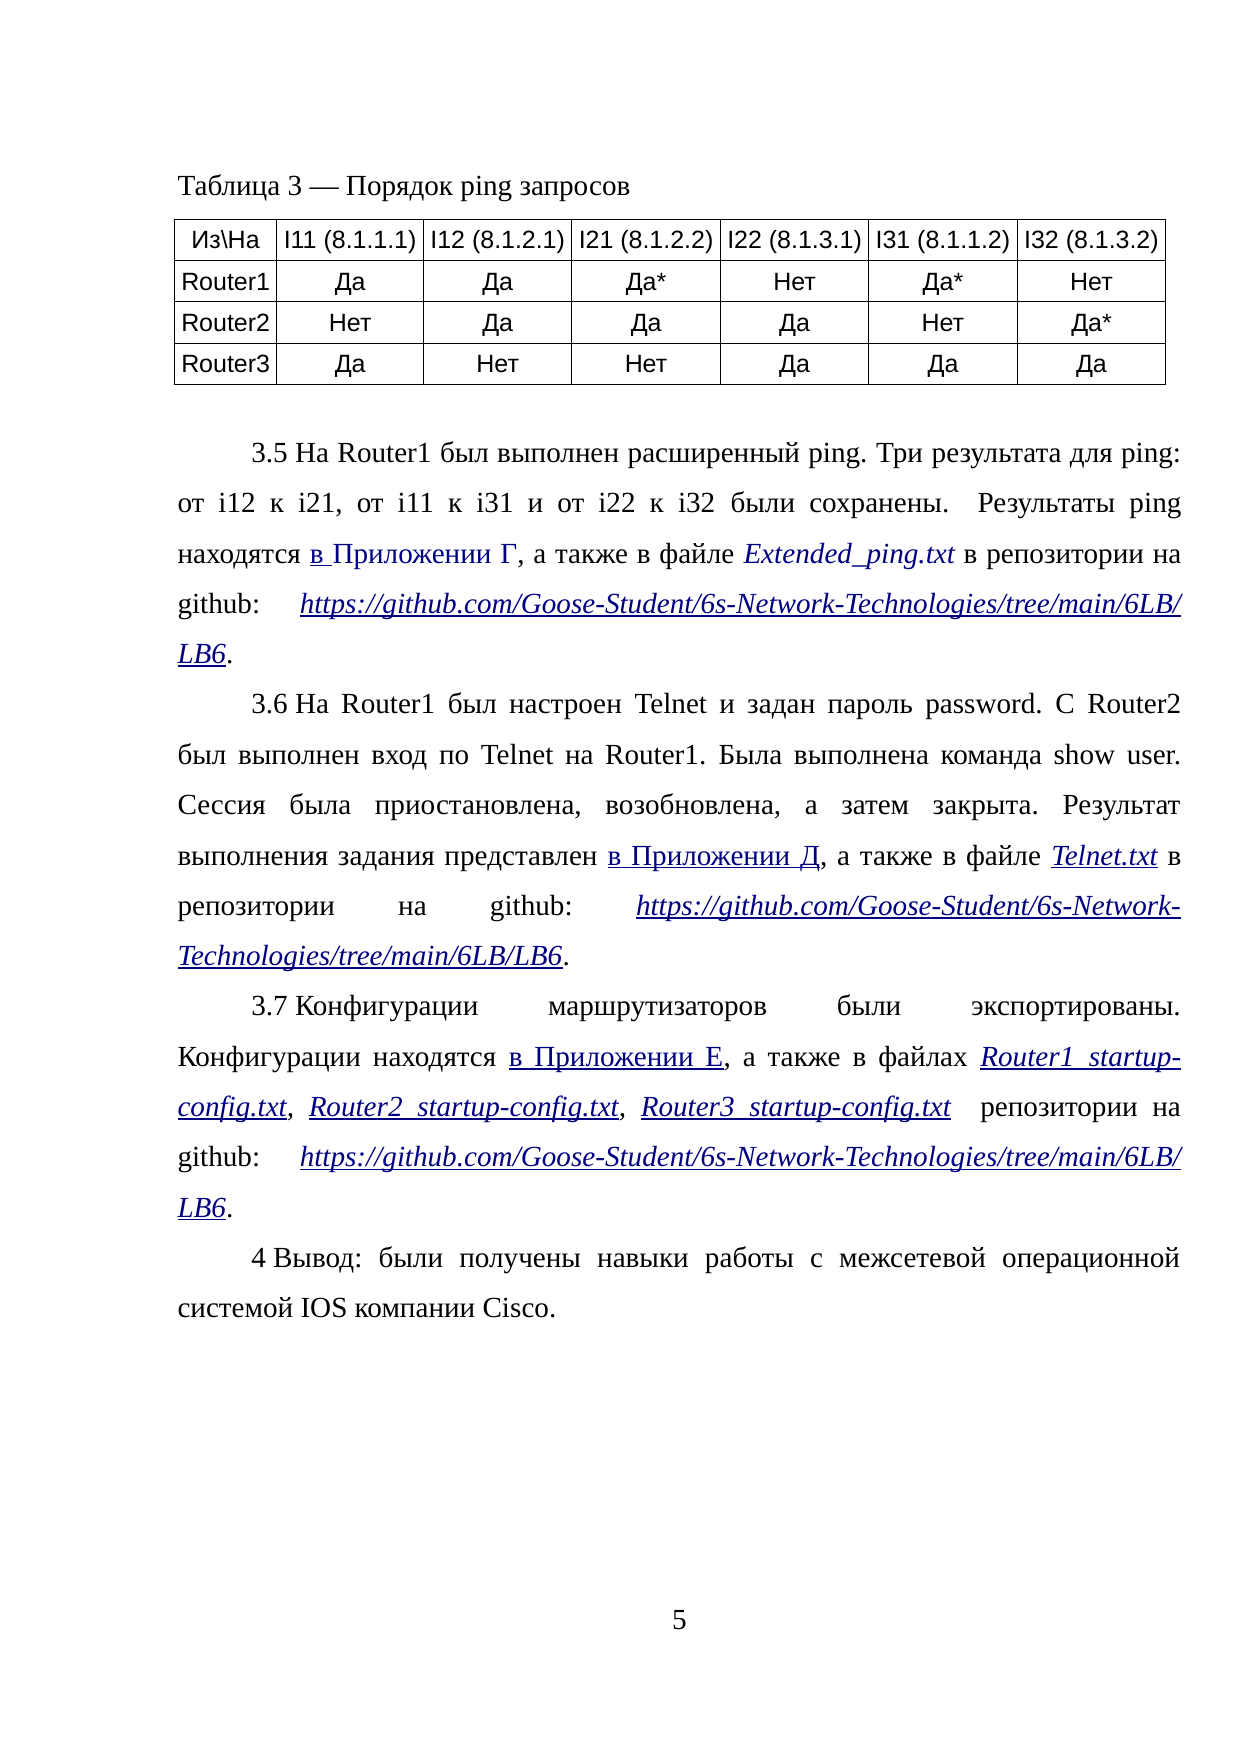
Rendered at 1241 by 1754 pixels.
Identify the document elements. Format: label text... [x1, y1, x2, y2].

table_cell Да [721, 302, 868, 342]
table_cell Router1 [175, 261, 276, 301]
table_cell Да [424, 261, 571, 301]
table_cell Да [869, 344, 1017, 384]
list Вывод: были получены навыки работы с межсетевой операционной системой IOS компании Cisco. [177, 1240, 1181, 1324]
table_header I31 (8.1.1.2) [869, 220, 1017, 260]
table_header I22 (8.1.3.1) [721, 220, 868, 260]
table_cell Да [424, 302, 571, 342]
table_cell Нет [721, 261, 868, 301]
table_cell Да* [869, 261, 1017, 301]
table_cell Да [721, 344, 868, 384]
table_cell Нет [424, 344, 571, 384]
table_header I32 (8.1.3.2) [1018, 220, 1165, 260]
table_header Из\На [175, 220, 276, 260]
table_cell Нет [572, 344, 720, 384]
table_header I12 (8.1.2.1) [424, 220, 571, 260]
table_cell Нет [869, 302, 1017, 342]
table_cell Нет [277, 302, 423, 342]
table_cell Да [277, 261, 423, 301]
list На Router1 был выполнен расширенный ping. Три результата для ping: от i12 к i21, от i11 к i31 и от i22 к i32 были сохранены. Результаты ping находятся в Приложении Г, а также в файле Extended_ping.txt в репозитории на github: https://github.com/Goose-Student/6s-Network-Technologies/tree/main/6LB/LB6. [177, 435, 1181, 670]
table_cell Да* [1018, 302, 1165, 342]
table_header I21 (8.1.2.2) [572, 220, 720, 260]
text Таблица 3 — Порядок ping запросов [177, 168, 1181, 202]
list На Router1 был настроен Telnet и задан пароль password. С Router2 был выполнен вход по Telnet на Router1. Была выполнена команда show user. Сессия была приостановлена, возобновлена, а затем закрыта. Результат выполнения задания представлен в Приложении Д, а также в файле Telnet.txt в репозитории на github: https://github.com/Goose-Student/6s-Network-Technologies/tree/main/6LB/LB6. [177, 687, 1181, 972]
table_cell Router2 [175, 302, 276, 342]
table_header I11 (8.1.1.1) [277, 220, 423, 260]
list Конфигурации маршрутизаторов были экспортированы. Конфигурации находятся в Приложении Е, а также в файлах Router1_startup-config.txt, Router2_startup-config.txt, Router3_startup-config.txt репозитории на github: https://github.com/Goose-Student/6s-Network-Technologies/tree/main/6LB/LB6. [177, 988, 1181, 1223]
table_cell Да [572, 302, 720, 342]
table_cell Нет [1018, 261, 1165, 301]
table_cell Да [277, 344, 423, 384]
table_cell Да [1018, 344, 1165, 384]
table_cell Да* [572, 261, 720, 301]
table_cell Router3 [175, 344, 276, 384]
